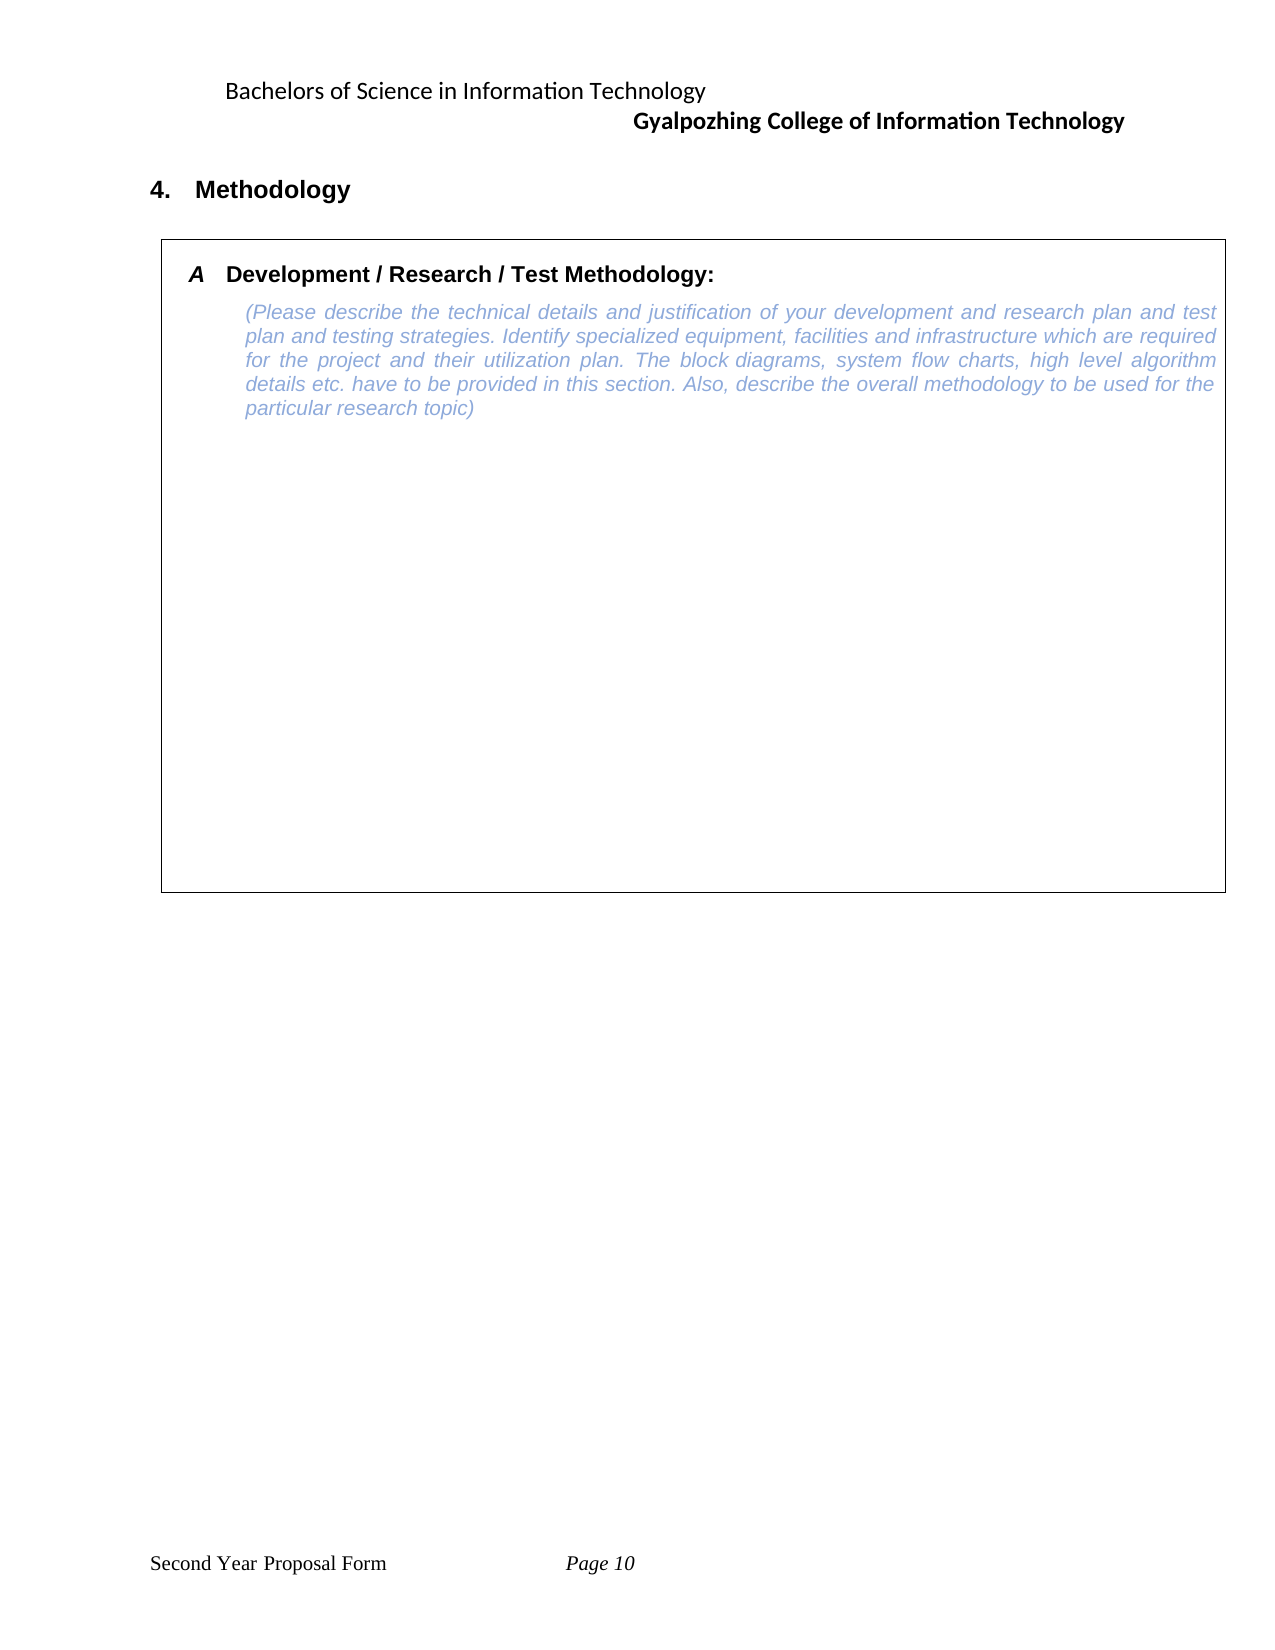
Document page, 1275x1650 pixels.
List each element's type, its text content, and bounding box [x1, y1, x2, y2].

subtitle 4. Methodology [150, 175, 1125, 204]
table_cell [162, 518, 1225, 892]
table_header Development / Research / Test Methodology: (Please describe the technical details and justification of your development and research plan and test plan and testing strategies. Identify specialized equipment, facilities and infrastructure which are required for the project and their utilization plan. The block diagrams, system flow charts, high level algorithm details etc. have to be provided in this section. Also, describe the overall methodology to be used for the particular research topic) [162, 240, 1225, 518]
